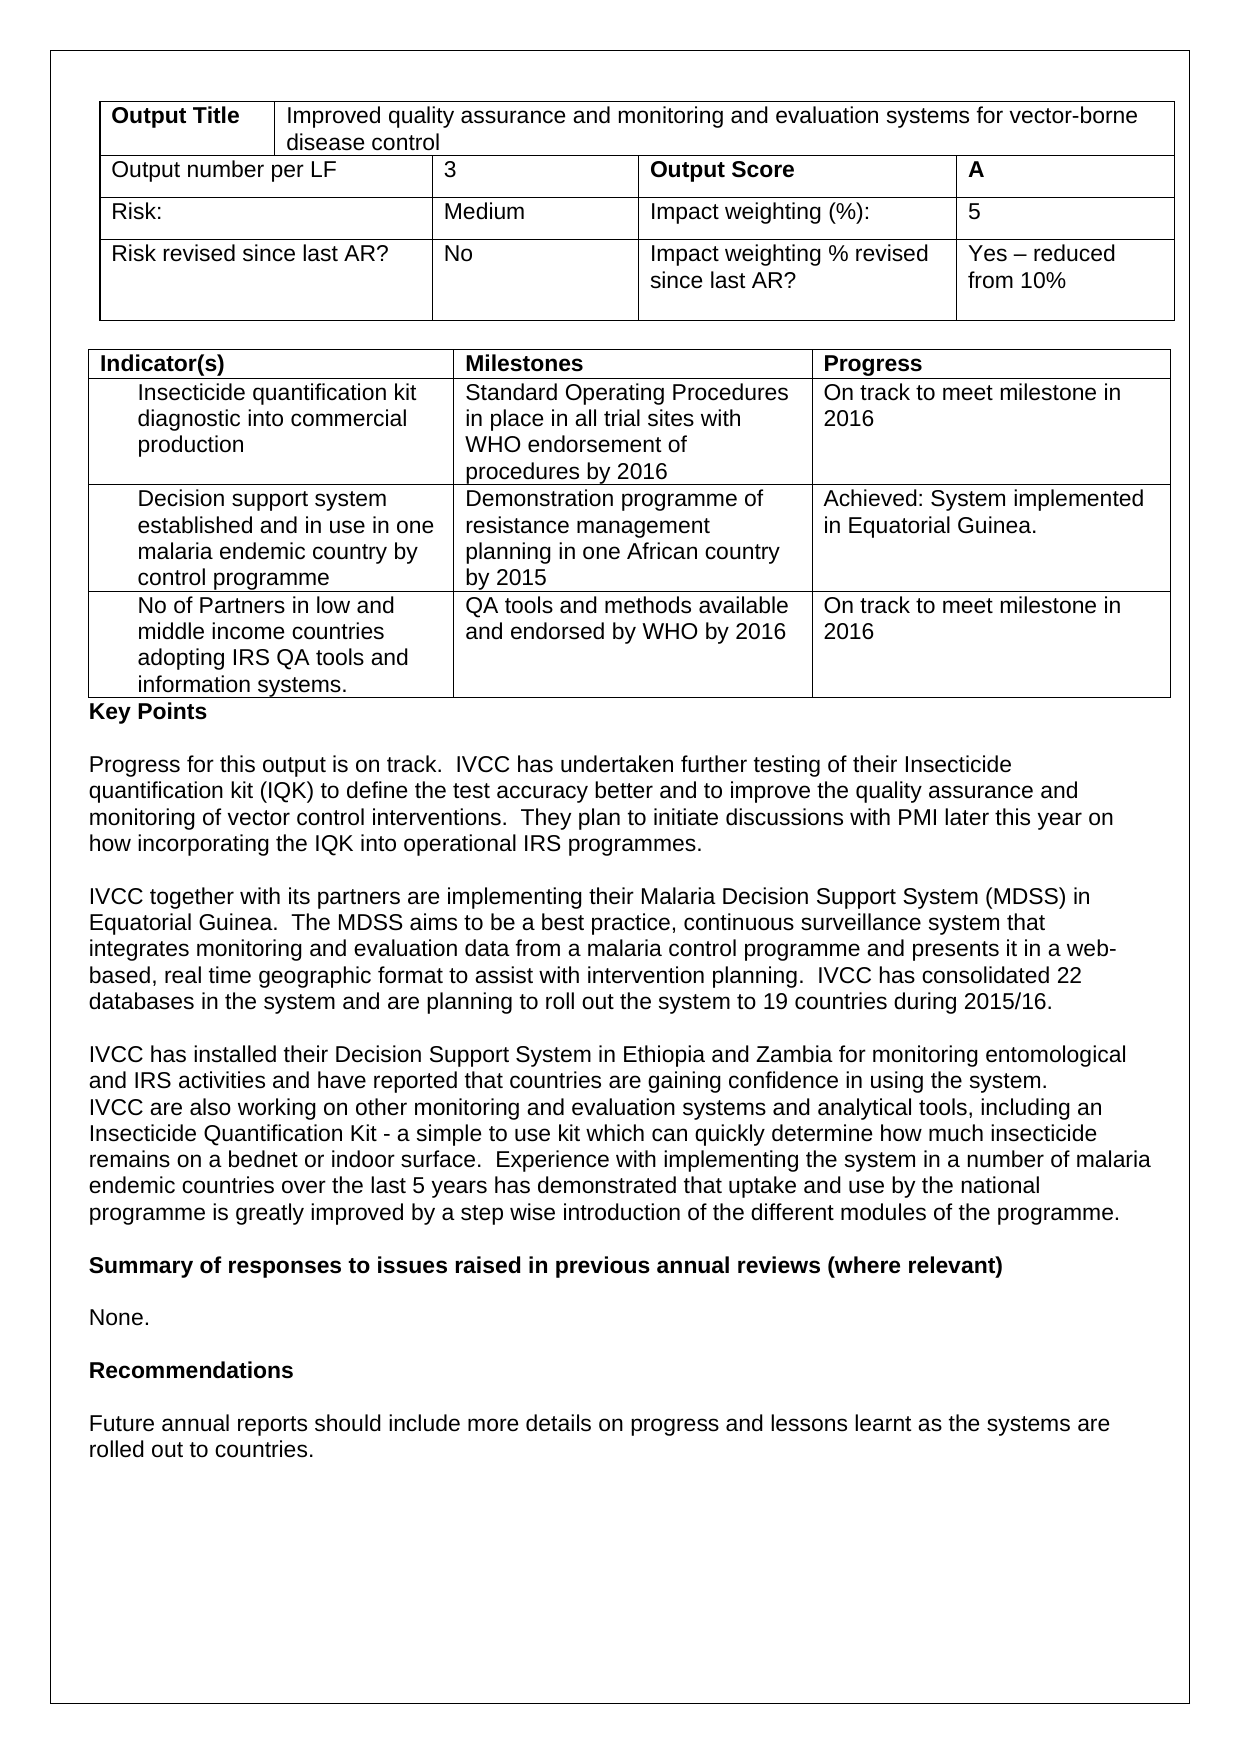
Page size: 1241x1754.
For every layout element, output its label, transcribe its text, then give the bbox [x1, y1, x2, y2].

table_cell Insecticide quantification kit diagnostic into commercial production [89, 379, 453, 484]
table_cell On track to meet milestone in 2016 [813, 592, 1170, 697]
table_cell Decision support system established and in use in one malaria endemic country by control programme [89, 485, 453, 591]
table_header Output Title [101, 102, 274, 155]
table_cell Output Score [639, 156, 956, 197]
text IVCC are also working on other monitoring and evaluation systems and analytical tools, including an Insecticide Quantification Kit - a simple to use kit which can quickly determine how much insecticide remains on a bednet or indoor surface. Experience with implementing the system in a number of malaria endemic countries over the last 5 years has demonstrated that uptake and use by the national programme is greatly improved by a step wise introduction of the different modules of the programme. [89, 1093, 1152, 1225]
table_cell No [433, 240, 638, 319]
text Summary of responses to issues raised in previous annual reviews (where relevant) [89, 1252, 1152, 1278]
table_cell 5 [957, 198, 1174, 239]
table_header Indicator(s) [89, 350, 453, 378]
table_cell Yes – reduced from 10% [957, 240, 1174, 319]
table_cell On track to meet milestone in 2016 [813, 379, 1170, 484]
table_cell Risk revised since last AR? [101, 240, 432, 319]
text Key Points [89, 698, 1152, 724]
table_cell Impact weighting % revised since last AR? [639, 240, 956, 319]
table_header Milestones [454, 350, 812, 378]
table_header Progress [813, 350, 1170, 378]
table_cell Medium [433, 198, 638, 239]
table_cell Risk: [101, 198, 432, 239]
table_cell QA tools and methods available and endorsed by WHO by 2016 [454, 592, 812, 697]
table_cell Achieved: System implemented in Equatorial Guinea. [813, 485, 1170, 591]
text IVCC has installed their Decision Support System in Ethiopia and Zambia for monitoring entomological and IRS activities and have reported that countries are gaining confidence in using the system. [89, 1041, 1152, 1093]
table_cell Demonstration programme of resistance management planning in one African country by 2015 [454, 485, 812, 591]
text None. [89, 1304, 1152, 1331]
text Future annual reports should include more details on progress and lessons learnt as the systems are rolled out to countries. [89, 1410, 1152, 1462]
table_cell No of Partners in low and middle income countries adopting IRS QA tools and information systems. [89, 592, 453, 697]
text IVCC together with its partners are implementing their Malaria Decision Support System (MDSS) in Equatorial Guinea. The MDSS aims to be a best practice, continuous surveillance system that integrates monitoring and evaluation data from a malaria control programme and presents it in a web-based, real time geographic format to assist with intervention planning. IVCC has consolidated 22 databases in the system and are planning to roll out the system to 19 countries during 2015/16. [89, 883, 1152, 1014]
table_cell Output number per LF [101, 156, 432, 197]
table_header Improved quality assurance and monitoring and evaluation systems for vector-borne disease control [275, 102, 1174, 155]
table_cell Standard Operating Procedures in place in all trial sites with WHO endorsement of procedures by 2016 [454, 379, 812, 484]
table_cell Impact weighting (%): [639, 198, 956, 239]
table_cell A [957, 156, 1174, 197]
text Progress for this output is on track. IVCC has undertaken further testing of their Insecticide quantification kit (IQK) to define the test accuracy better and to improve the quality assurance and monitoring of vector control interventions. They plan to initiate discussions with PMI later this year on how incorporating the IQK into operational IRS programmes. [89, 751, 1152, 856]
text Recommendations [89, 1357, 1152, 1383]
table_cell 3 [433, 156, 638, 197]
